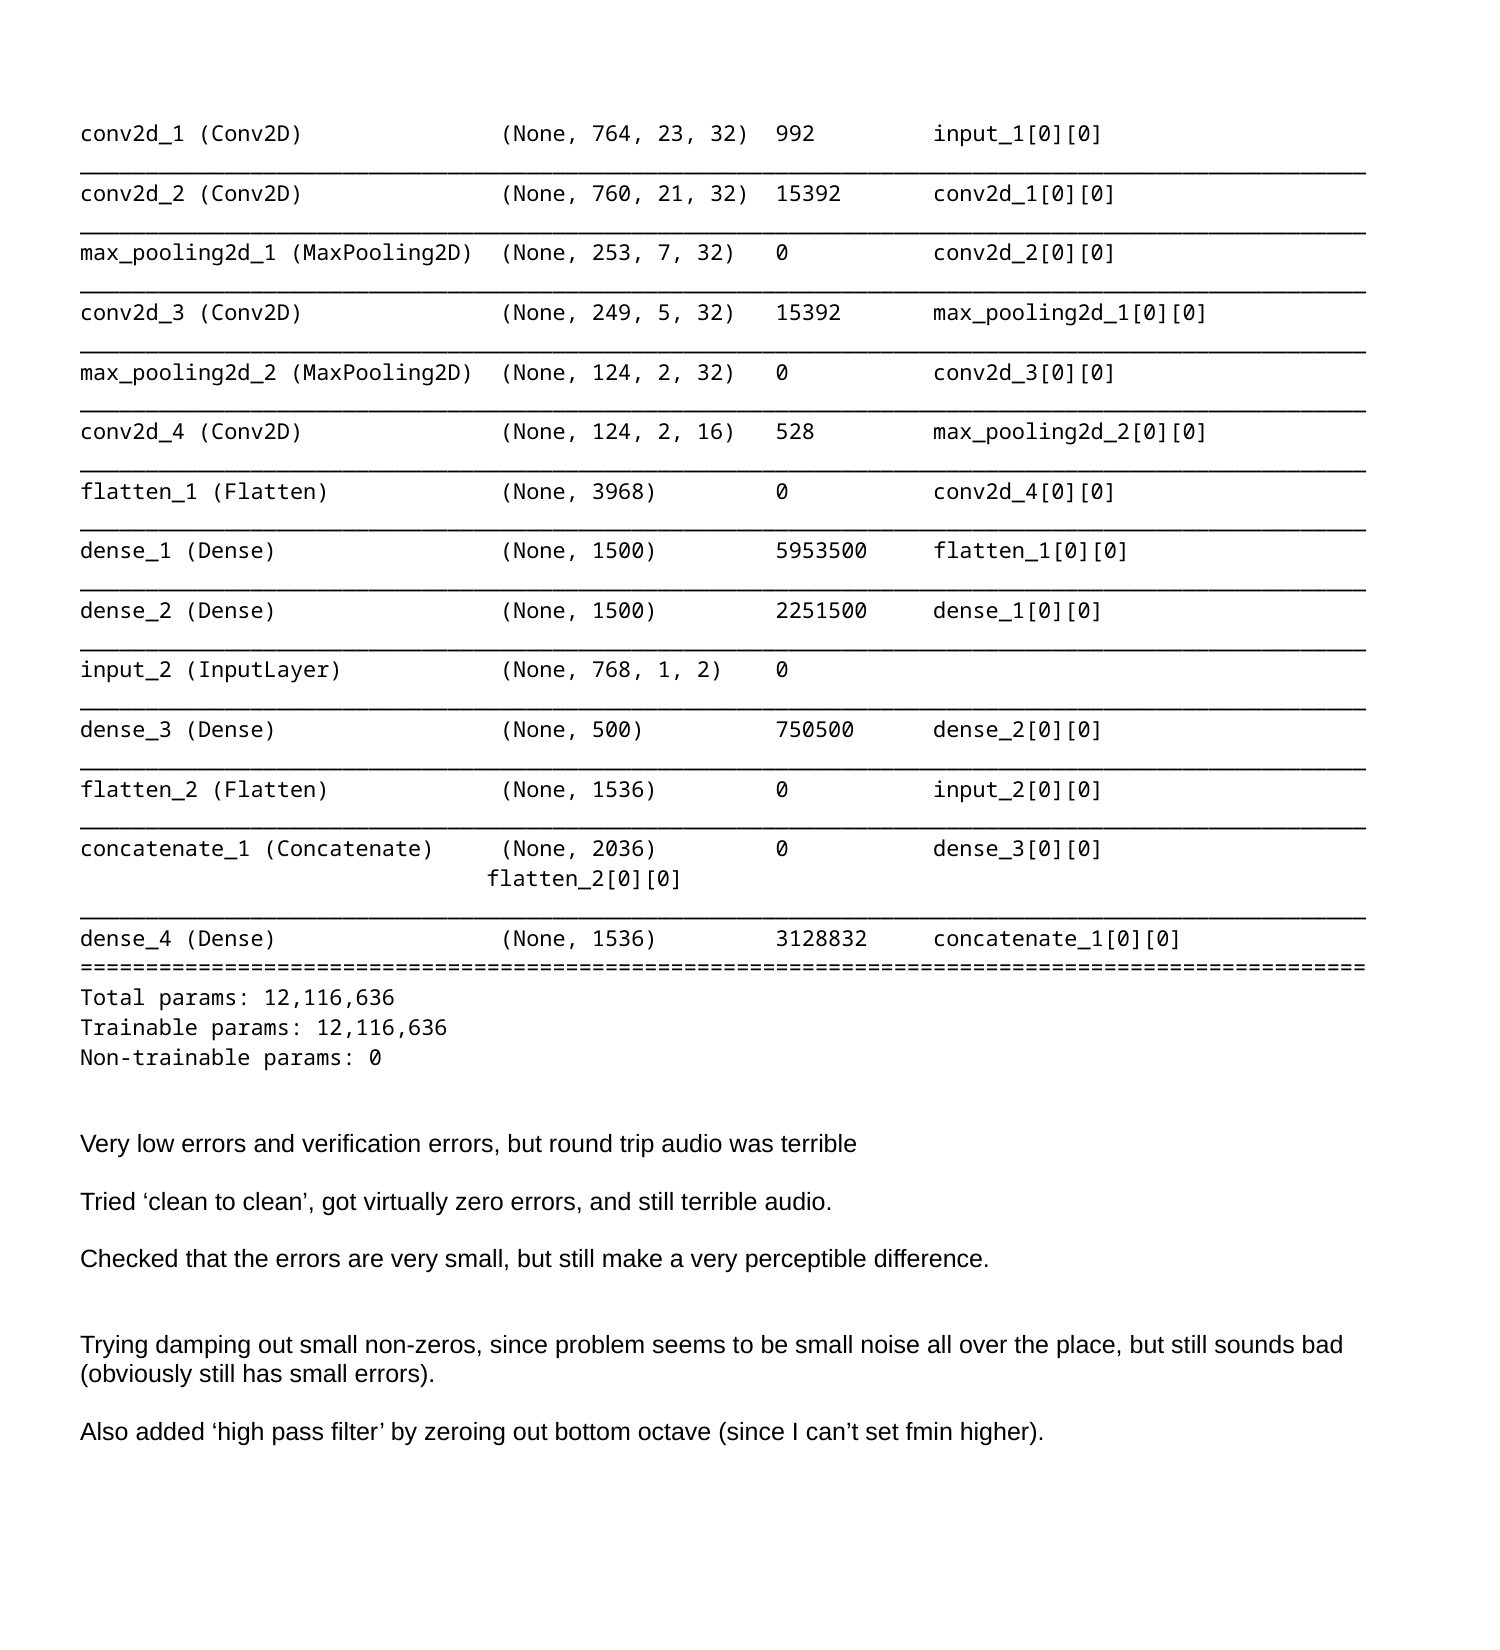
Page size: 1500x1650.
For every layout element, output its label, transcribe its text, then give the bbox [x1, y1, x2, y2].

text conv2d_3 (Conv2D) (None, 249, 5, 32) 15392 max_pooling2d_1[0][0] [80, 297, 1448, 327]
text dense_2 (Dense) (None, 1500) 2251500 dense_1[0][0] [80, 595, 1448, 624]
text dense_3 (Dense) (None, 500) 750500 dense_2[0][0] [80, 714, 1448, 744]
text max_pooling2d_1 (MaxPooling2D) (None, 253, 7, 32) 0 conv2d_2[0][0] [80, 237, 1448, 267]
text conv2d_1 (Conv2D) (None, 764, 23, 32) 992 input_1[0][0] [80, 118, 1448, 148]
text flatten_2 (Flatten) (None, 1536) 0 input_2[0][0] [80, 773, 1448, 803]
text __________________________________________________________________________________________________ [80, 744, 1448, 773]
text __________________________________________________________________________________________________ [80, 207, 1448, 237]
text flatten_1 (Flatten) (None, 3968) 0 conv2d_4[0][0] [80, 476, 1448, 505]
text Non-trainable params: 0 [80, 1042, 1448, 1071]
text __________________________________________________________________________________________________ [80, 148, 1448, 178]
text __________________________________________________________________________________________________ [80, 893, 1448, 922]
text __________________________________________________________________________________________________ [80, 327, 1448, 356]
text __________________________________________________________________________________________________ [80, 386, 1448, 416]
text max_pooling2d_2 (MaxPooling2D) (None, 124, 2, 32) 0 conv2d_3[0][0] [80, 356, 1448, 386]
text concatenate_1 (Concatenate) (None, 2036) 0 dense_3[0][0] [80, 833, 1448, 863]
text input_2 (InputLayer) (None, 768, 1, 2) 0 [80, 654, 1448, 684]
text __________________________________________________________________________________________________ [80, 505, 1448, 535]
text __________________________________________________________________________________________________ [80, 267, 1448, 297]
text Tried ‘clean to clean’, got virtually zero errors, and still terrible audio. [80, 1186, 1448, 1215]
text __________________________________________________________________________________________________ [80, 803, 1448, 833]
text Total params: 12,116,636 [80, 982, 1448, 1012]
text __________________________________________________________________________________________________ [80, 684, 1448, 714]
text conv2d_2 (Conv2D) (None, 760, 21, 32) 15392 conv2d_1[0][0] [80, 178, 1448, 207]
text dense_1 (Dense) (None, 1500) 5953500 flatten_1[0][0] [80, 535, 1448, 565]
text Checked that the errors are very small, but still make a very perceptible difference. [80, 1244, 1448, 1273]
text __________________________________________________________________________________________________ [80, 565, 1448, 595]
text dense_4 (Dense) (None, 1536) 3128832 concatenate_1[0][0] [80, 922, 1448, 952]
text ================================================================================================== [80, 952, 1448, 982]
text __________________________________________________________________________________________________ [80, 446, 1448, 476]
text Trainable params: 12,116,636 [80, 1012, 1448, 1042]
text Also added ‘high pass filter’ by zeroing out bottom octave (since I can’t set fmin higher). [80, 1416, 1448, 1445]
text Trying damping out small non-zeros, since problem seems to be small noise all over the place, but still sounds bad (obviously still has small errors). [80, 1330, 1448, 1388]
text conv2d_4 (Conv2D) (None, 124, 2, 16) 528 max_pooling2d_2[0][0] [80, 416, 1448, 446]
text flatten_2[0][0] [80, 863, 1448, 893]
text Very low errors and verification errors, but round trip audio was terrible [80, 1129, 1448, 1158]
text __________________________________________________________________________________________________ [80, 624, 1448, 654]
